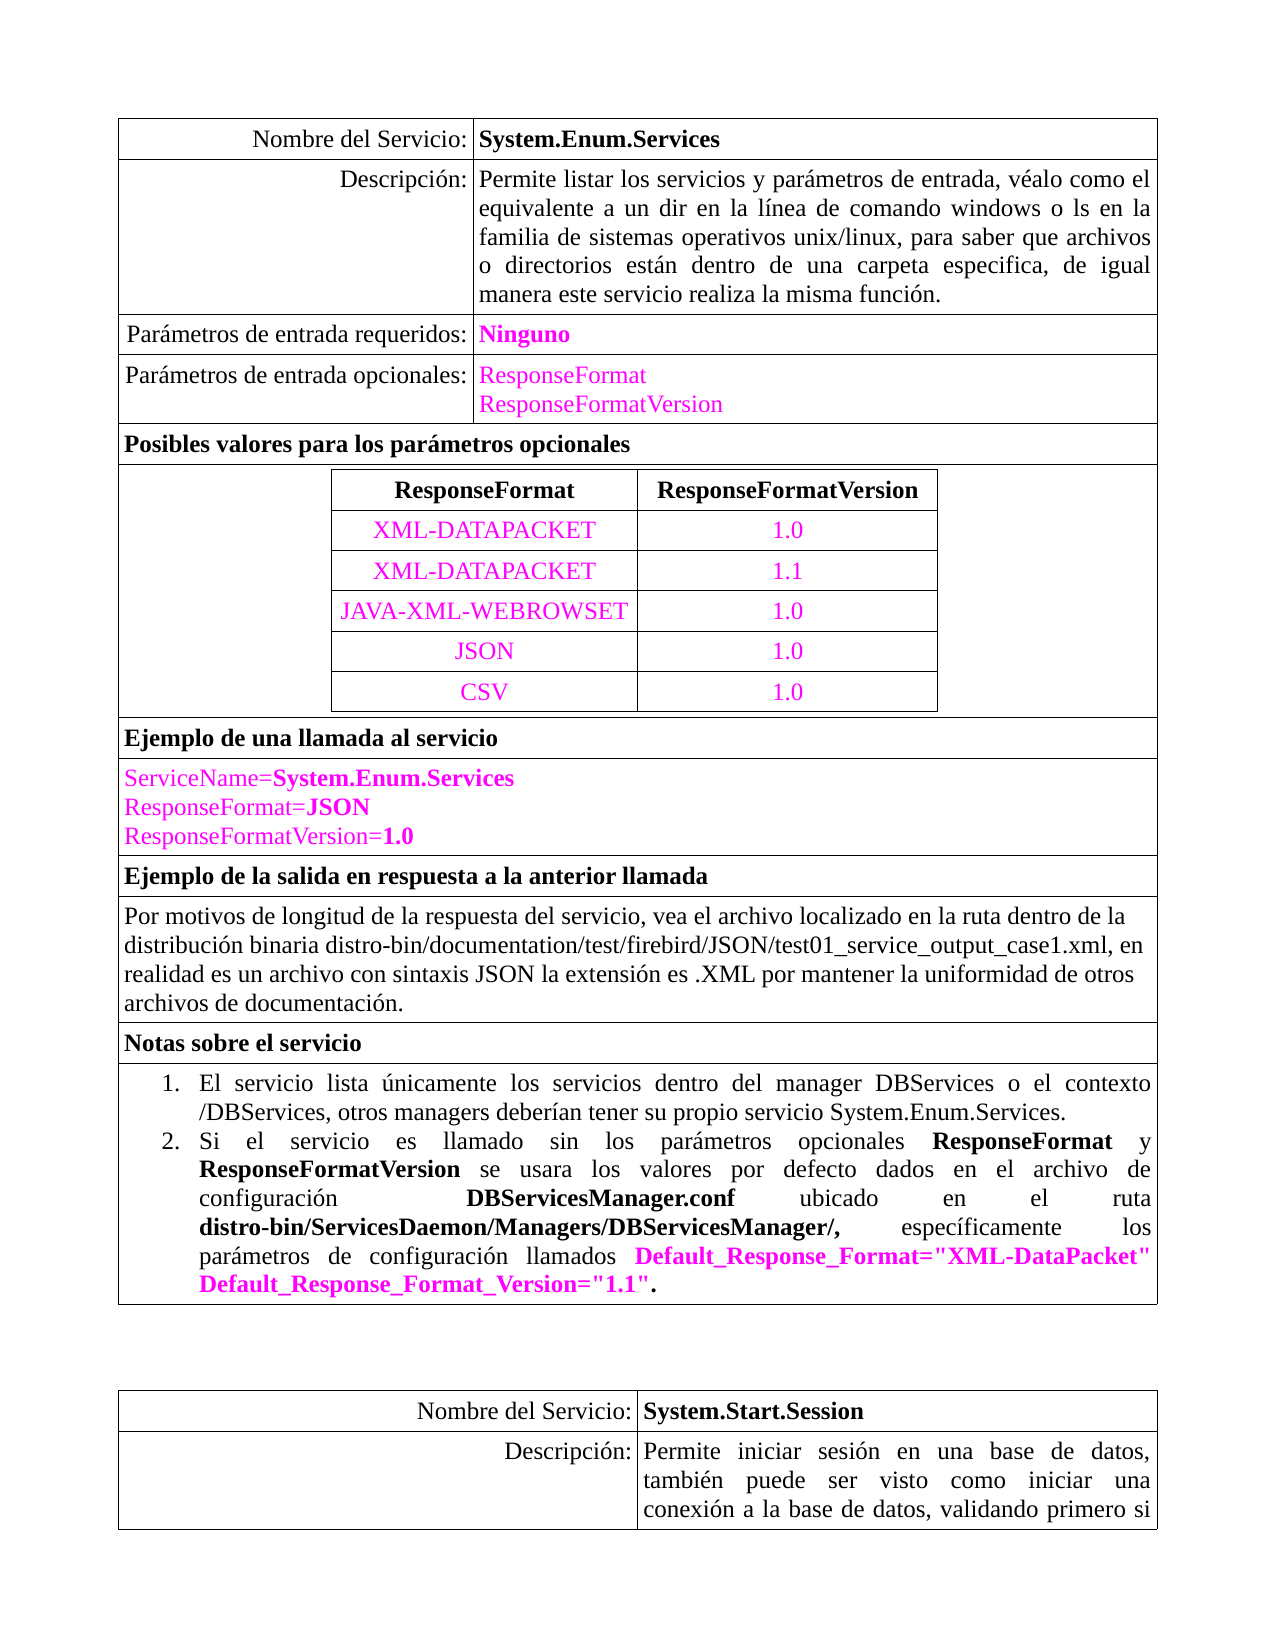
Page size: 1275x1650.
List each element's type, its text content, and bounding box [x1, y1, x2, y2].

table_cell Ninguno [474, 315, 1157, 354]
table_cell Parámetros de entrada opcionales: [119, 355, 473, 423]
table_cell Por motivos de longitud de la respuesta del servicio, vea el archivo localizado en la ruta dentro de la distribución binaria distro-bin/documentation/test/firebird/JSON/test01_service_output_case1.xml, en realidad es un archivo con sintaxis JSON la extensión es .XML por mantener la uniformidad de otros archivos de documentación. [119, 897, 1157, 1022]
table_header Nombre del Servicio: [119, 119, 473, 158]
table_cell Posibles valores para los parámetros opcionales [119, 424, 1157, 463]
table_cell 1.0 [638, 672, 937, 711]
table_cell Ejemplo de una llamada al servicio [119, 718, 1157, 757]
table_cell [119, 465, 1157, 717]
table_cell XML-DATAPACKET [332, 551, 637, 590]
table_cell Descripción: [119, 1432, 637, 1528]
table_cell ResponseFormat ResponseFormatVersion [474, 355, 1157, 423]
table_cell JAVA-XML-WEBROWSET [332, 591, 637, 631]
table_cell JSON [332, 632, 637, 671]
table_header ResponseFormatVersion [638, 470, 937, 509]
table_cell Permite listar los servicios y parámetros de entrada, véalo como el equivalente a un dir en la línea de comando windows o ls en la familia de sistemas operativos unix/linux, para saber que archivos o directorios están dentro de una carpeta especifica, de igual manera este servicio realiza la misma función. [474, 160, 1157, 314]
table_cell 1.0 [638, 591, 937, 631]
table_cell El servicio lista únicamente los servicios dentro del manager DBServices o el contexto /DBServices, otros managers deberían tener su propio servicio System.Enum.Services. Si el servicio es llamado sin los parámetros opcionales ResponseFormat y ResponseFormatVersion se usara los valores por defecto dados en el archivo de configuración DBServicesManager.conf ubicado en el ruta distro-bin/ServicesDaemon/Managers/DBServicesManager/, específicamente los parámetros de configuración llamados Default_Response_Format="XML-DataPacket" Default_Response_Format_Version="1.1". [119, 1064, 1157, 1304]
table_cell Parámetros de entrada requeridos: [119, 315, 473, 354]
table_cell ServiceName=System.Enum.Services ResponseFormat=JSON ResponseFormatVersion=1.0 [119, 759, 1157, 855]
table_cell Descripción: [119, 160, 473, 314]
table_cell Permite iniciar sesión en una base de datos, también puede ser visto como iniciar una conexión a la base de datos, validando primero si [638, 1432, 1157, 1528]
table_header System.Enum.Services [474, 119, 1157, 158]
table_header Nombre del Servicio: [119, 1391, 637, 1431]
table_cell 1.1 [638, 551, 937, 590]
table_cell 1.0 [638, 511, 937, 550]
table_header System.Start.Session [638, 1391, 1157, 1431]
table_cell Ejemplo de la salida en respuesta a la anterior llamada [119, 856, 1157, 896]
table_cell XML-DATAPACKET [332, 511, 637, 550]
table_cell Notas sobre el servicio [119, 1023, 1157, 1062]
table_header ResponseFormat [332, 470, 637, 509]
table_cell CSV [332, 672, 637, 711]
table_cell 1.0 [638, 632, 937, 671]
